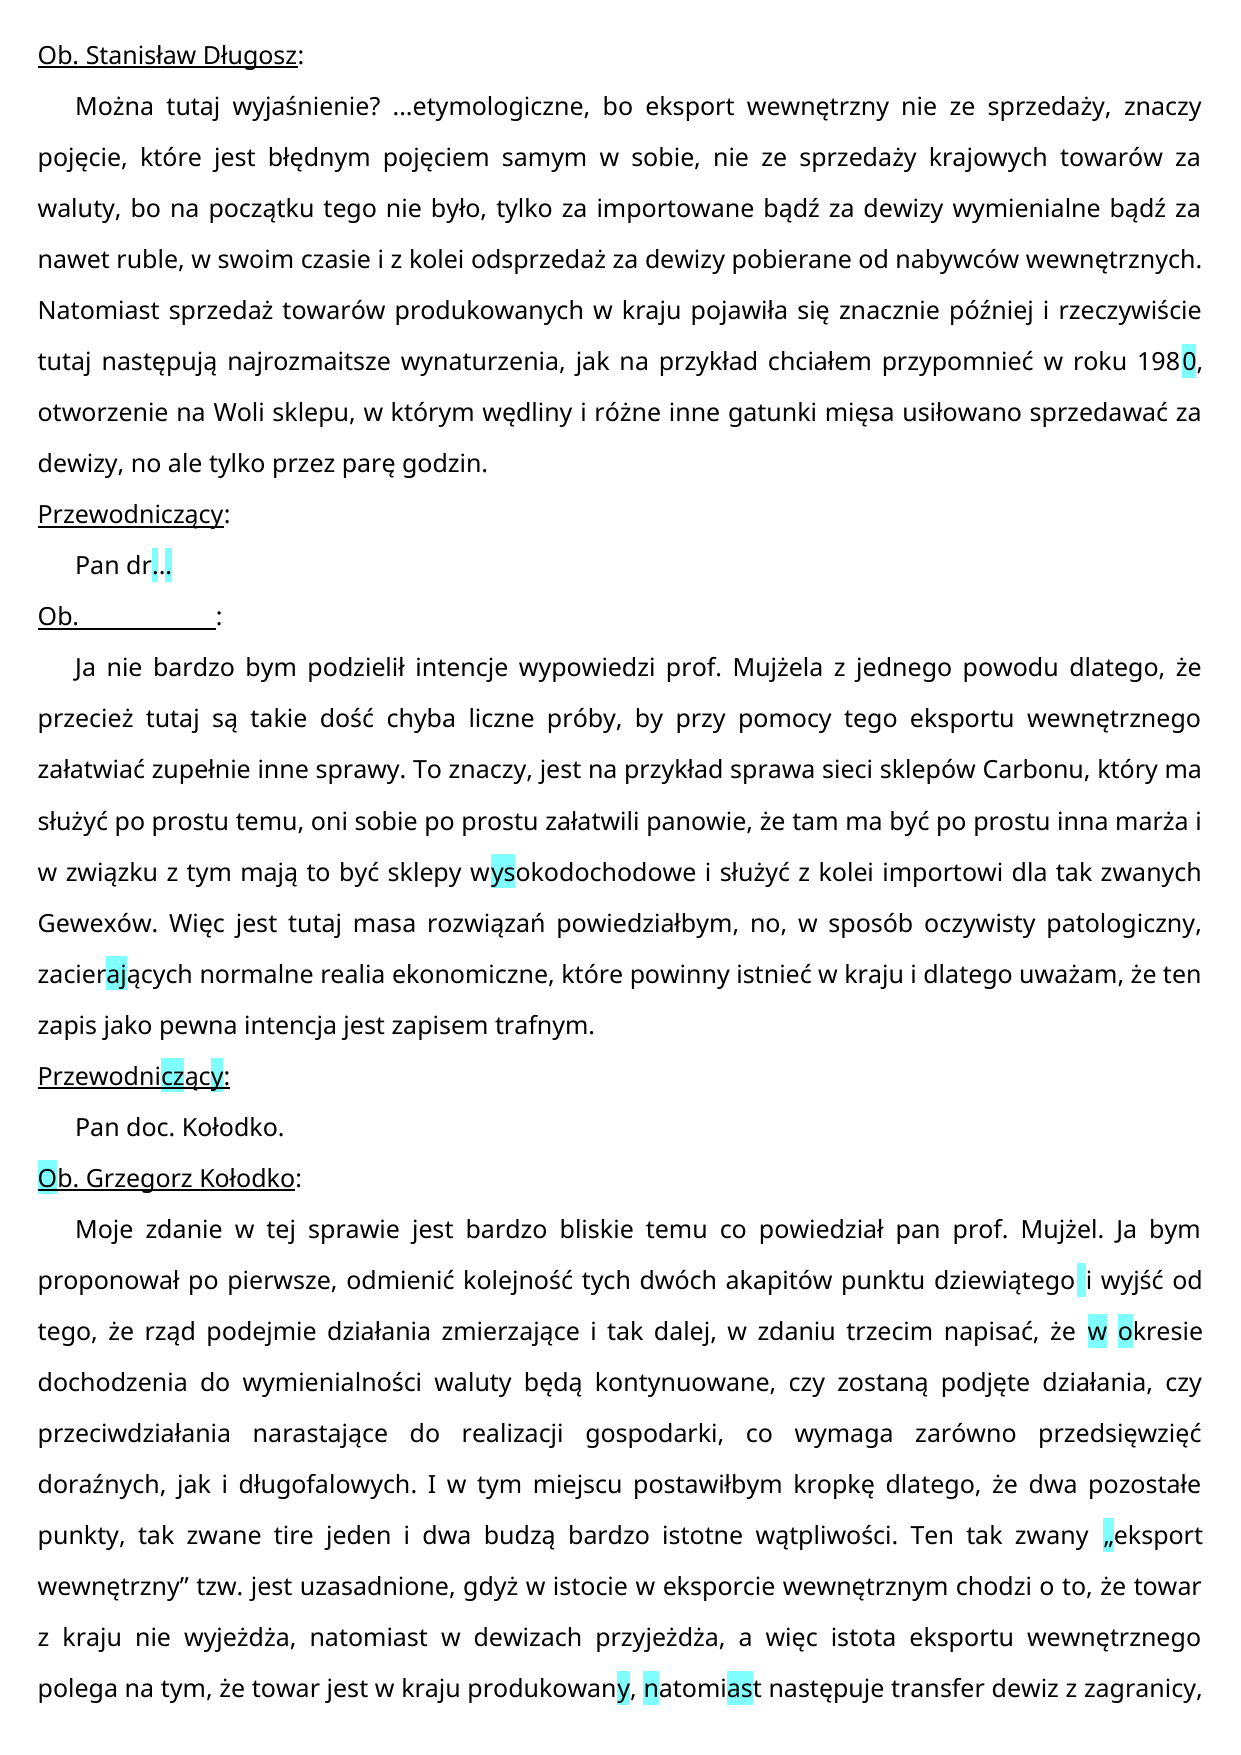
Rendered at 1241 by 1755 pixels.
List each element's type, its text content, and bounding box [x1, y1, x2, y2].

text Przewodniczący: [37, 1058, 1203, 1092]
text Można tutaj wyjaśnienie? ...etymologiczne, bo eksport wewnętrzny nie ze sprzedaży, znaczy pojęcie, które jest błędnym pojęciem samym w sobie, nie ze sprzedaży krajowych towarów za waluty, bo na początku tego nie było, tylko za importowane bądź za dewizy wymienialne bądź za nawet ruble, w swoim czasie i z kolei odsprzedaż za dewizy pobierane od nabywców wewnętrznych. Natomiast sprzedaż towarów produkowanych w kraju pojawiła się znacznie później i rzeczywiście tutaj następują najrozmaitsze wynaturzenia, jak na przykład chciałem przypomnieć w roku 1980, otworzenie na Woli sklepu, w którym wędliny i różne inne gatunki mięsa usiłowano sprzedawać za dewizy, no ale tylko przez parę godzin. [37, 88, 1203, 480]
text Pan doc. Kołodko. [37, 1109, 1203, 1143]
text Moje zdanie w tej sprawie jest bardzo bliskie temu co powiedział pan prof. Mujżel. Ja bym proponował po pierwsze, odmienić kolejność tych dwóch akapitów punktu dziewiątego i wyjść od tego, że rząd podejmie działania zmierzające i tak dalej, w zdaniu trzecim napisać, że w okresie dochodzenia do wymienialności waluty będą kontynuowane, czy zostaną podjęte działania, czy przeciwdziałania narastające do realizacji gospodarki, co wymaga zarówno przedsięwzięć doraźnych, jak i długofalowych. I w tym miejscu postawiłbym kropkę dlatego, że dwa pozostałe punkty, tak zwane tire jeden i dwa budzą bardzo istotne wątpliwości. Ten tak zwany „eksport wewnętrzny” tzw. jest uzasadnione, gdyż w istocie w eksporcie wewnętrznym chodzi o to, że towar z kraju nie wyjeżdża, natomiast w dewizach przyjeżdża, a więc istota eksportu wewnętrznego polega na tym, że towar jest w kraju produkowany, natomiast następuje transfer dewiz z zagranicy, [37, 1211, 1203, 1705]
text Ob. Stanisław Długosz: [37, 37, 1203, 72]
text Przewodniczący: [37, 497, 1203, 531]
text Ob. Grzegorz Kołodko: [37, 1160, 1203, 1194]
text Ob. : [37, 599, 1203, 633]
text Pan dr... [37, 548, 1203, 582]
text Ja nie bardzo bym podzielił intencje wypowiedzi prof. Mujżela z jednego powodu dlatego, że przecież tutaj są takie dość chyba liczne próby, by przy pomocy tego eksportu wewnętrznego załatwiać zupełnie inne sprawy. To znaczy, jest na przykład sprawa sieci sklepów Carbonu, który ma służyć po prostu temu, oni sobie po prostu załatwili panowie, że tam ma być po prostu inna marża i w związku z tym mają to być sklepy wysokodochodowe i służyć z kolei importowi dla tak zwanych Gewexów. Więc jest tutaj masa rozwiązań powiedziałbym, no, w sposób oczywisty patologiczny, zacierających normalne realia ekonomiczne, które powinny istnieć w kraju i dlatego uważam, że ten zapis jako pewna intencja jest zapisem trafnym. [37, 650, 1203, 1041]
